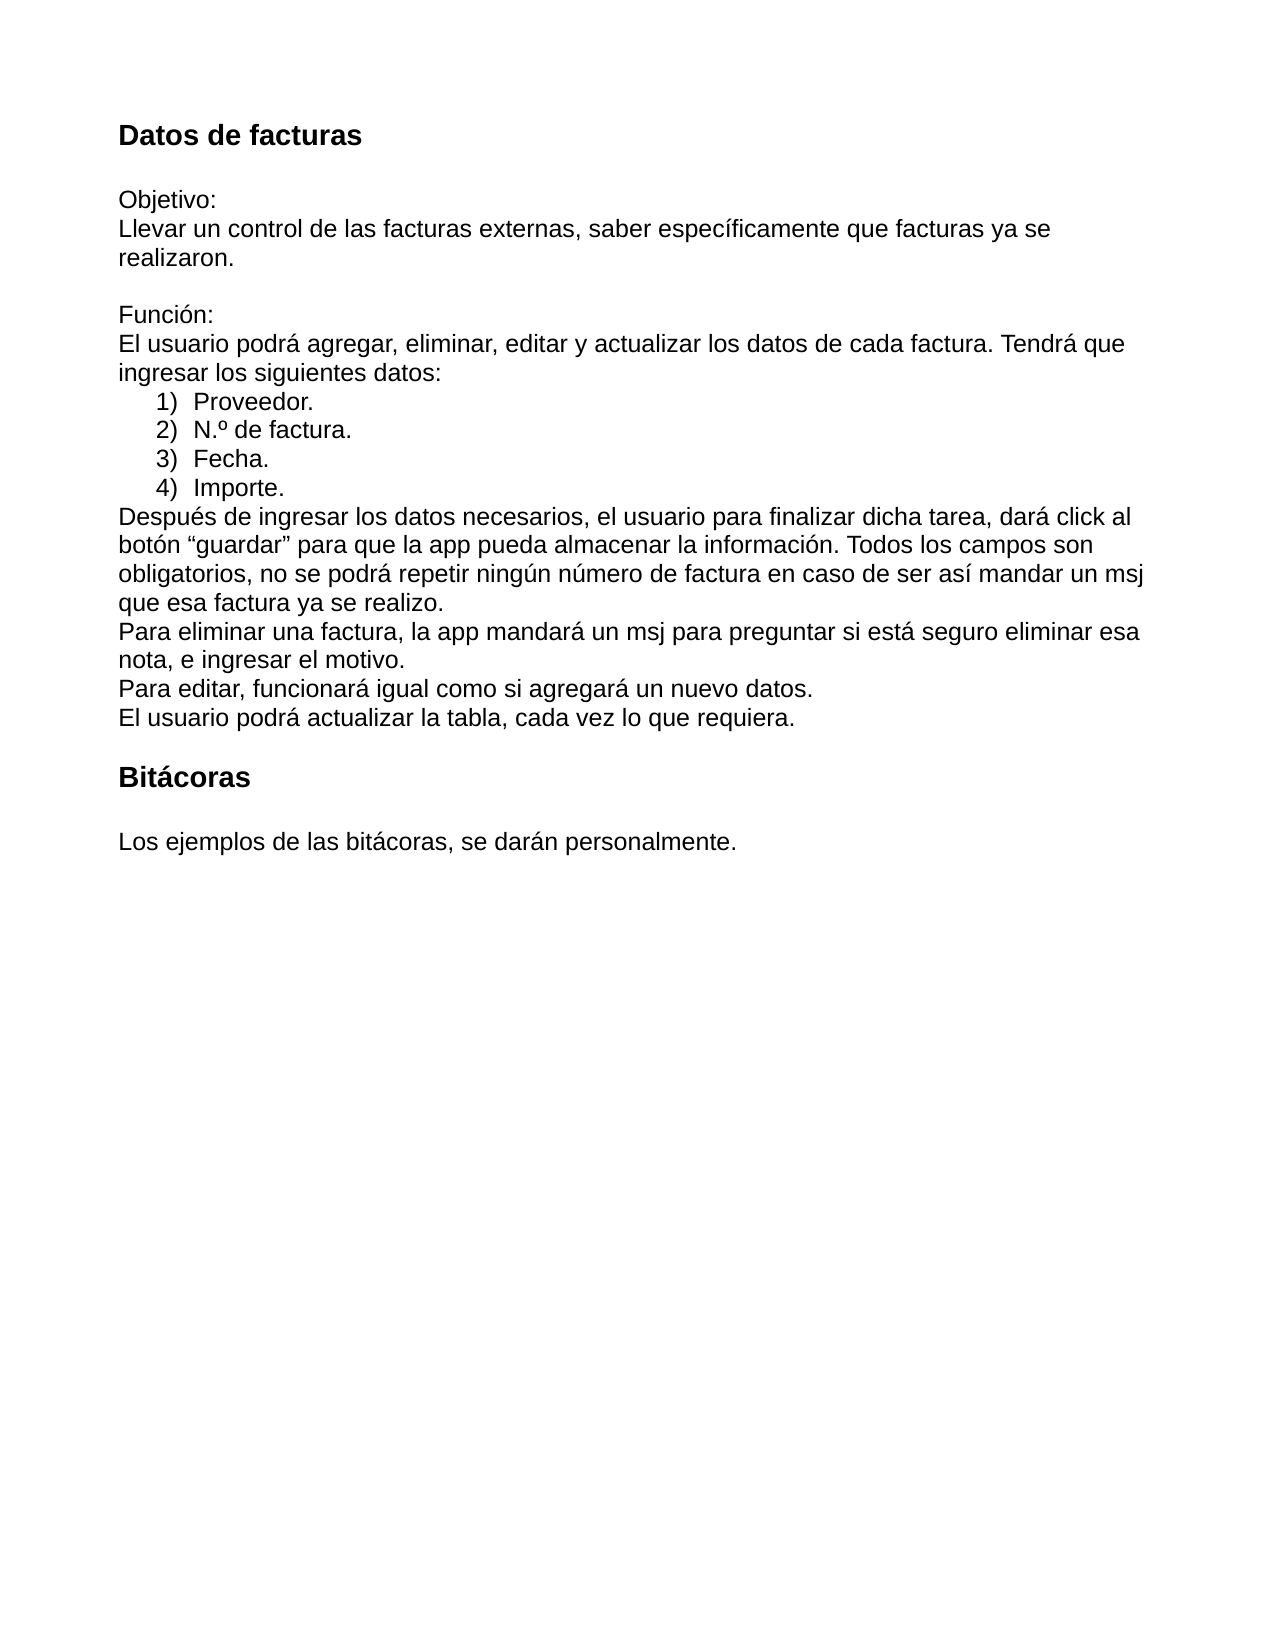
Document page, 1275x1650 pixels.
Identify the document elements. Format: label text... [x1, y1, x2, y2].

list Fecha. [156, 444, 1157, 473]
text Para editar, funcionará igual como si agregará un nuevo datos. [118, 674, 1157, 703]
text Para eliminar una factura, la app mandará un msj para preguntar si está seguro eliminar esa nota, e ingresar el motivo. [118, 616, 1157, 674]
list Proveedor. [156, 386, 1157, 415]
text Los ejemplos de las bitácoras, se darán personalmente. [118, 827, 1157, 856]
text Bitácoras [118, 760, 1157, 794]
list N.º de factura. [156, 415, 1157, 444]
text Función: [118, 300, 1157, 329]
list Importe. [156, 473, 1157, 501]
text El usuario podrá actualizar la tabla, cada vez lo que requiera. [118, 703, 1157, 731]
text Llevar un control de las facturas externas, saber específicamente que facturas ya se realizaron. [118, 214, 1157, 271]
text Después de ingresar los datos necesarios, el usuario para finalizar dicha tarea, dará click al botón “guardar” para que la app pueda almacenar la información. Todos los campos son obligatorios, no se podrá repetir ningún número de factura en caso de ser así mandar un msj que esa factura ya se realizo. [118, 501, 1157, 616]
text El usuario podrá agregar, eliminar, editar y actualizar los datos de cada factura. Tendrá que ingresar los siguientes datos: [118, 329, 1157, 386]
text Objetivo: [118, 185, 1157, 214]
text Datos de facturas [118, 118, 1157, 152]
